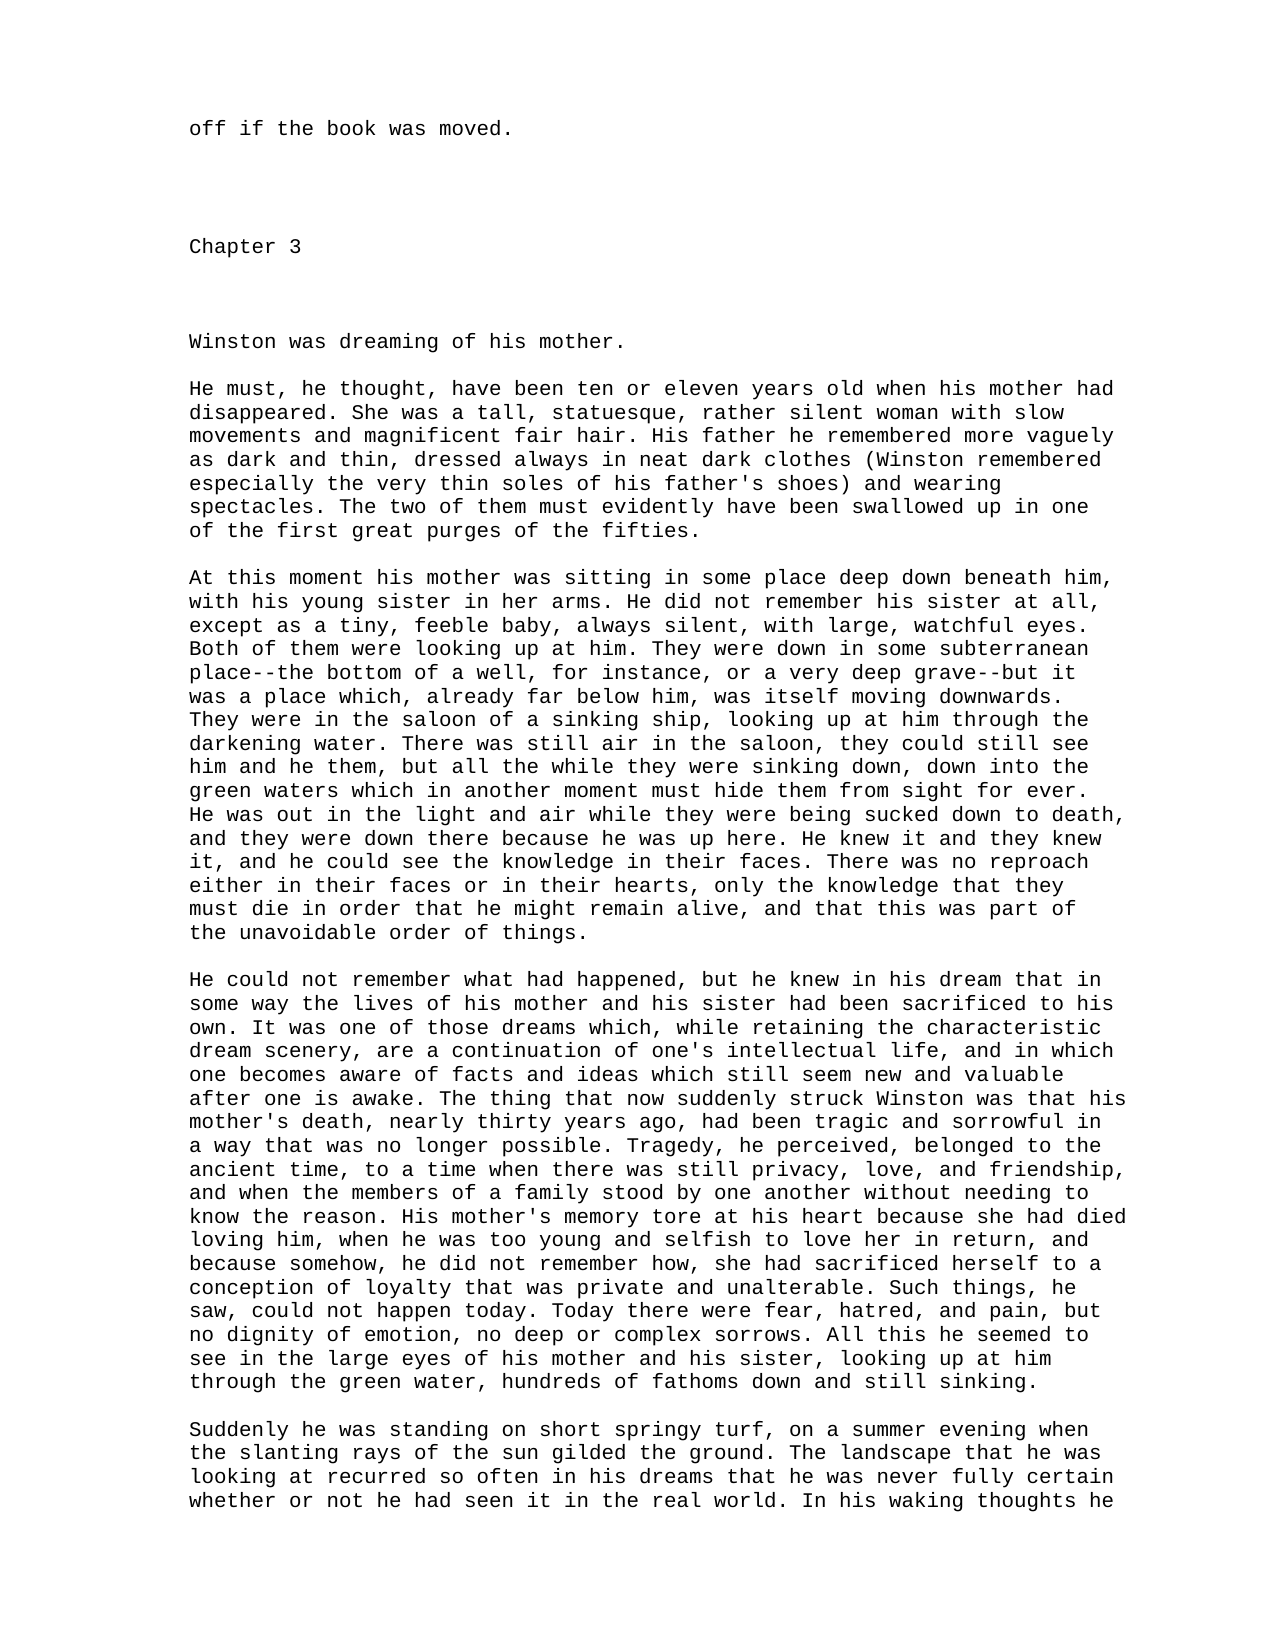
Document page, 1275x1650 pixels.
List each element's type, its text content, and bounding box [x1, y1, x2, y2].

text with his young sister in her arms. He did not remember his sister at all, [189, 591, 1185, 615]
text know the reason. His mother's memory tore at his heart because she had died [189, 1206, 1185, 1229]
text no dignity of emotion, no deep or complex sorrows. All this he seemed to [189, 1324, 1185, 1348]
text He was out in the light and air while they were being sucked down to death, [189, 804, 1185, 827]
text saw, could not happen today. Today there were fear, hatred, and pain, but [189, 1300, 1185, 1324]
text after one is awake. The thing that now suddenly struck Winston was that his [189, 1088, 1185, 1111]
text ancient time, to a time when there was still privacy, love, and friendship, [189, 1158, 1185, 1182]
text mother's death, nearly thirty years ago, had been tragic and sorrowful in [189, 1111, 1185, 1135]
text loving him, when he was too young and selfish to love her in return, and [189, 1229, 1185, 1253]
text and they were down there because he was up here. He knew it and they knew [189, 827, 1185, 851]
text especially the very thin soles of his father's shoes) and wearing [189, 473, 1185, 496]
text movements and magnificent fair hair. His father he remembered more vaguely [189, 426, 1185, 449]
text spectacles. The two of them must evidently have been swallowed up in one [189, 496, 1185, 520]
text off if the book was moved. Chapter 3 Winston was dreaming of his mother. He must, he thought, have been ten or eleven years old when his mother had [189, 118, 1185, 402]
text darkening water. There was still air in the saloon, they could still see [189, 733, 1185, 757]
text it, and he could see the knowledge in their faces. There was no reproach [189, 851, 1185, 875]
text see in the large eyes of his mother and his sister, looking up at him [189, 1348, 1185, 1371]
text because somehow, he did not remember how, she had sacrificed herself to a [189, 1253, 1185, 1277]
text and when the members of a family stood by one another without needing to [189, 1182, 1185, 1206]
text whether or not he had seen it in the real world. In his waking thoughts he [189, 1489, 1185, 1513]
text as dark and thin, dressed always in neat dark clothes (Winston remembered [189, 449, 1185, 473]
text either in their faces or in their hearts, only the knowledge that they [189, 875, 1185, 898]
text some way the lives of his mother and his sister had been sacrificed to his [189, 993, 1185, 1017]
text Both of them were looking up at him. They were down in some subterranean [189, 638, 1185, 662]
text of the first great purges of the fifties. At this moment his mother was sitting in some place deep down beneath him, [189, 520, 1185, 591]
text him and he them, but all the while they were sinking down, down into the [189, 757, 1185, 780]
text the unavoidable order of things. He could not remember what had happened, but he knew in his dream that in [189, 922, 1185, 993]
text green waters which in another moment must hide them from sight for ever. [189, 780, 1185, 804]
text one becomes aware of facts and ideas which still seem new and valuable [189, 1064, 1185, 1088]
text through the green water, hundreds of fathoms down and still sinking. Suddenly he was standing on short springy turf, on a summer evening when [189, 1371, 1185, 1442]
text place--the bottom of a well, for instance, or a very deep grave--but it [189, 662, 1185, 686]
text They were in the saloon of a sinking ship, looking up at him through the [189, 709, 1185, 733]
text was a place which, already far below him, was itself moving downwards. [189, 686, 1185, 709]
text dream scenery, are a continuation of one's intellectual life, and in which [189, 1040, 1185, 1064]
text the slanting rays of the sun gilded the ground. The landscape that he was [189, 1442, 1185, 1466]
text must die in order that he might remain alive, and that this was part of [189, 898, 1185, 922]
text disappeared. She was a tall, statuesque, rather silent woman with slow [189, 402, 1185, 426]
text conception of loyalty that was private and unalterable. Such things, he [189, 1277, 1185, 1300]
text except as a tiny, feeble baby, always silent, with large, watchful eyes. [189, 615, 1185, 638]
text own. It was one of those dreams which, while retaining the characteristic [189, 1017, 1185, 1040]
text looking at recurred so often in his dreams that he was never fully certain [189, 1466, 1185, 1489]
text a way that was no longer possible. Tragedy, he perceived, belonged to the [189, 1135, 1185, 1158]
